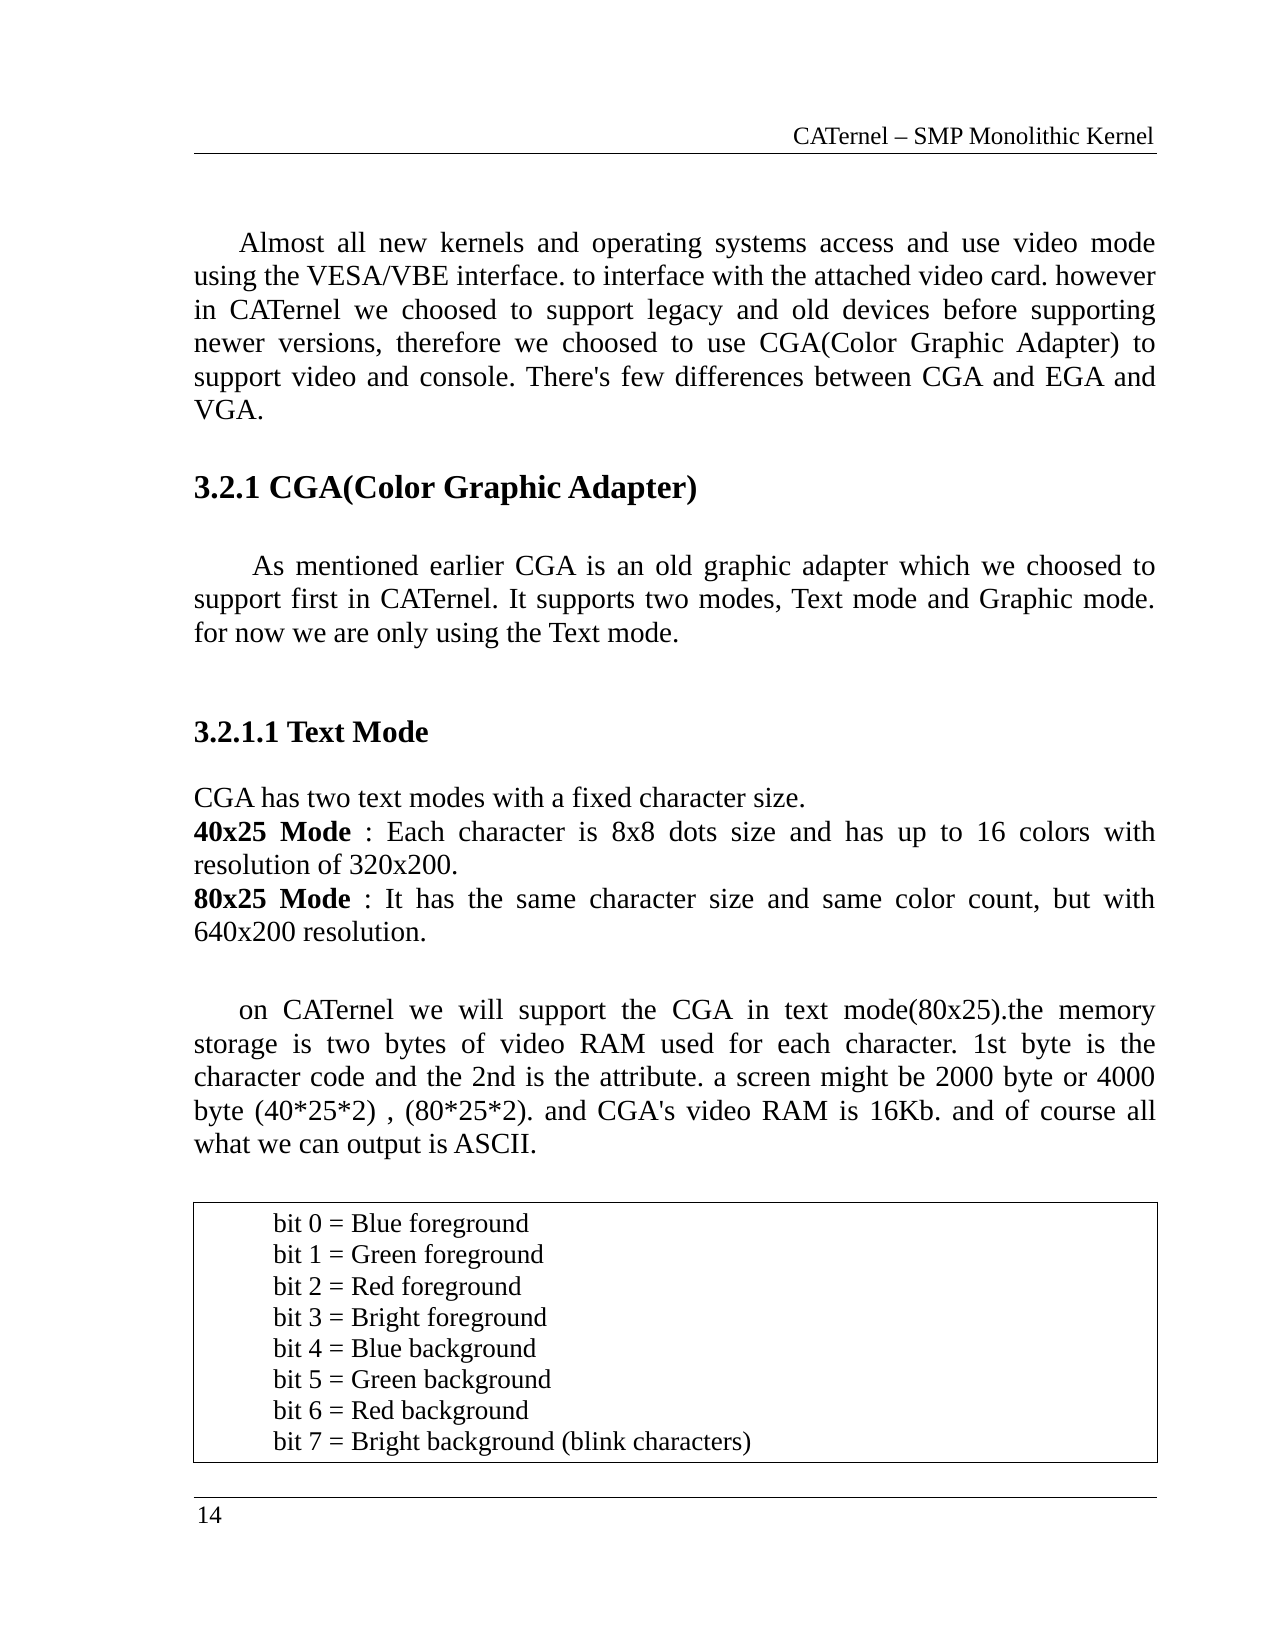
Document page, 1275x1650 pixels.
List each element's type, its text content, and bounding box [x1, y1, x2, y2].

text 40x25 Mode : Each character is 8x8 dots size and has up to 16 colors with resolution of 320x200. [193, 814, 1157, 881]
table_header bit 0 = Blue foreground bit 1 = Green foreground bit 2 = Red foreground bit 3 = Bright foreground bit 4 = Blue background bit 5 = Green background bit 6 = Red background bit 7 = Bright background (blink characters) [194, 1203, 1157, 1462]
text 80x25 Mode : It has the same character size and same color count, but with 640x200 resolution. [193, 881, 1157, 948]
text As mentioned earlier CGA is an old graphic adapter which we choosed to support first in CATernel. It supports two modes, Text mode and Graphic mode. for now we are only using the Text mode. [193, 548, 1157, 648]
text on CATernel we will support the CGA in text mode(80x25).the memory storage is two bytes of video RAM used for each character. 1st byte is the character code and the 2nd is the attribute. a screen might be 2000 byte or 4000 byte (40*25*2) , (80*25*2). and CGA's video RAM is 16Kb. and of course all what we can output is ASCII. [193, 992, 1157, 1160]
text CGA has two text modes with a fixed character size. [193, 780, 1157, 814]
text 3.2.1 CGA(Color Graphic Adapter) [193, 468, 1157, 506]
text 3.2.1.1 Text Mode [193, 713, 1157, 749]
text Almost all new kernels and operating systems access and use video mode using the VESA/VBE interface. to interface with the attached video card. however in CATernel we choosed to support legacy and old devices before supporting newer versions, therefore we choosed to use CGA(Color Graphic Adapter) to support video and console. There's few differences between CGA and EGA and VGA. [193, 225, 1157, 426]
